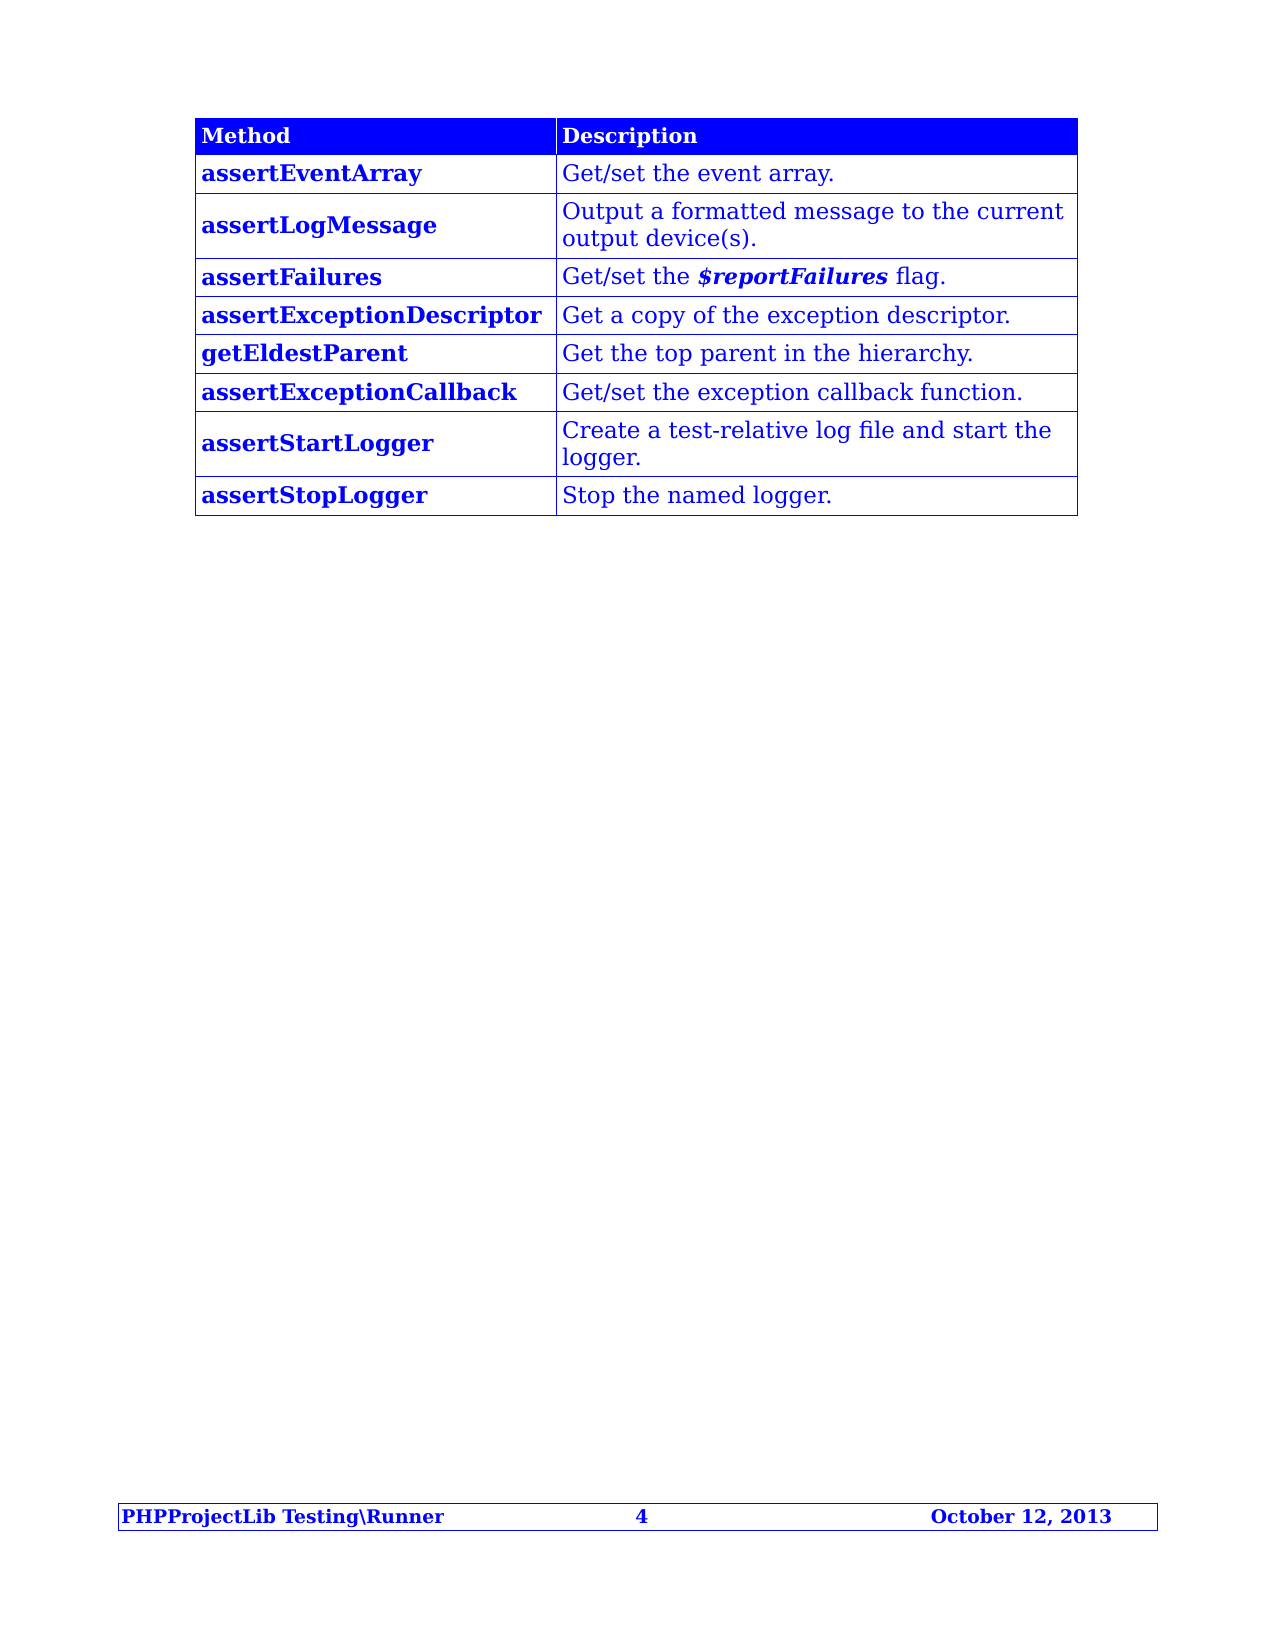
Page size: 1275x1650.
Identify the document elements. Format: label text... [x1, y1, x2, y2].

table_cell Output a formatted message to the current output device(s). [557, 194, 1077, 257]
table_header Description [557, 119, 1077, 154]
table_cell Create a test-relative log file and start the logger. [557, 412, 1077, 476]
table_cell assertExceptionCallback [196, 374, 556, 411]
table_cell assertLogMessage [196, 194, 556, 257]
table_cell assertStartLogger [196, 412, 556, 476]
table_cell Get a copy of the exception descriptor. [557, 297, 1077, 334]
table_cell Get/set the event array. [557, 155, 1077, 193]
table_header Method [196, 119, 556, 154]
table_cell assertFailures [196, 259, 556, 296]
table_cell Get/set the $reportFailures flag. [557, 259, 1077, 296]
table_cell Get the top parent in the hierarchy. [557, 335, 1077, 373]
table_cell getEldestParent [196, 335, 556, 373]
table_cell Stop the named logger. [557, 477, 1077, 514]
table_cell assertStopLogger [196, 477, 556, 514]
table_cell Get/set the exception callback function. [557, 374, 1077, 411]
table_cell assertExceptionDescriptor [196, 297, 556, 334]
table_cell assertEventArray [196, 155, 556, 193]
